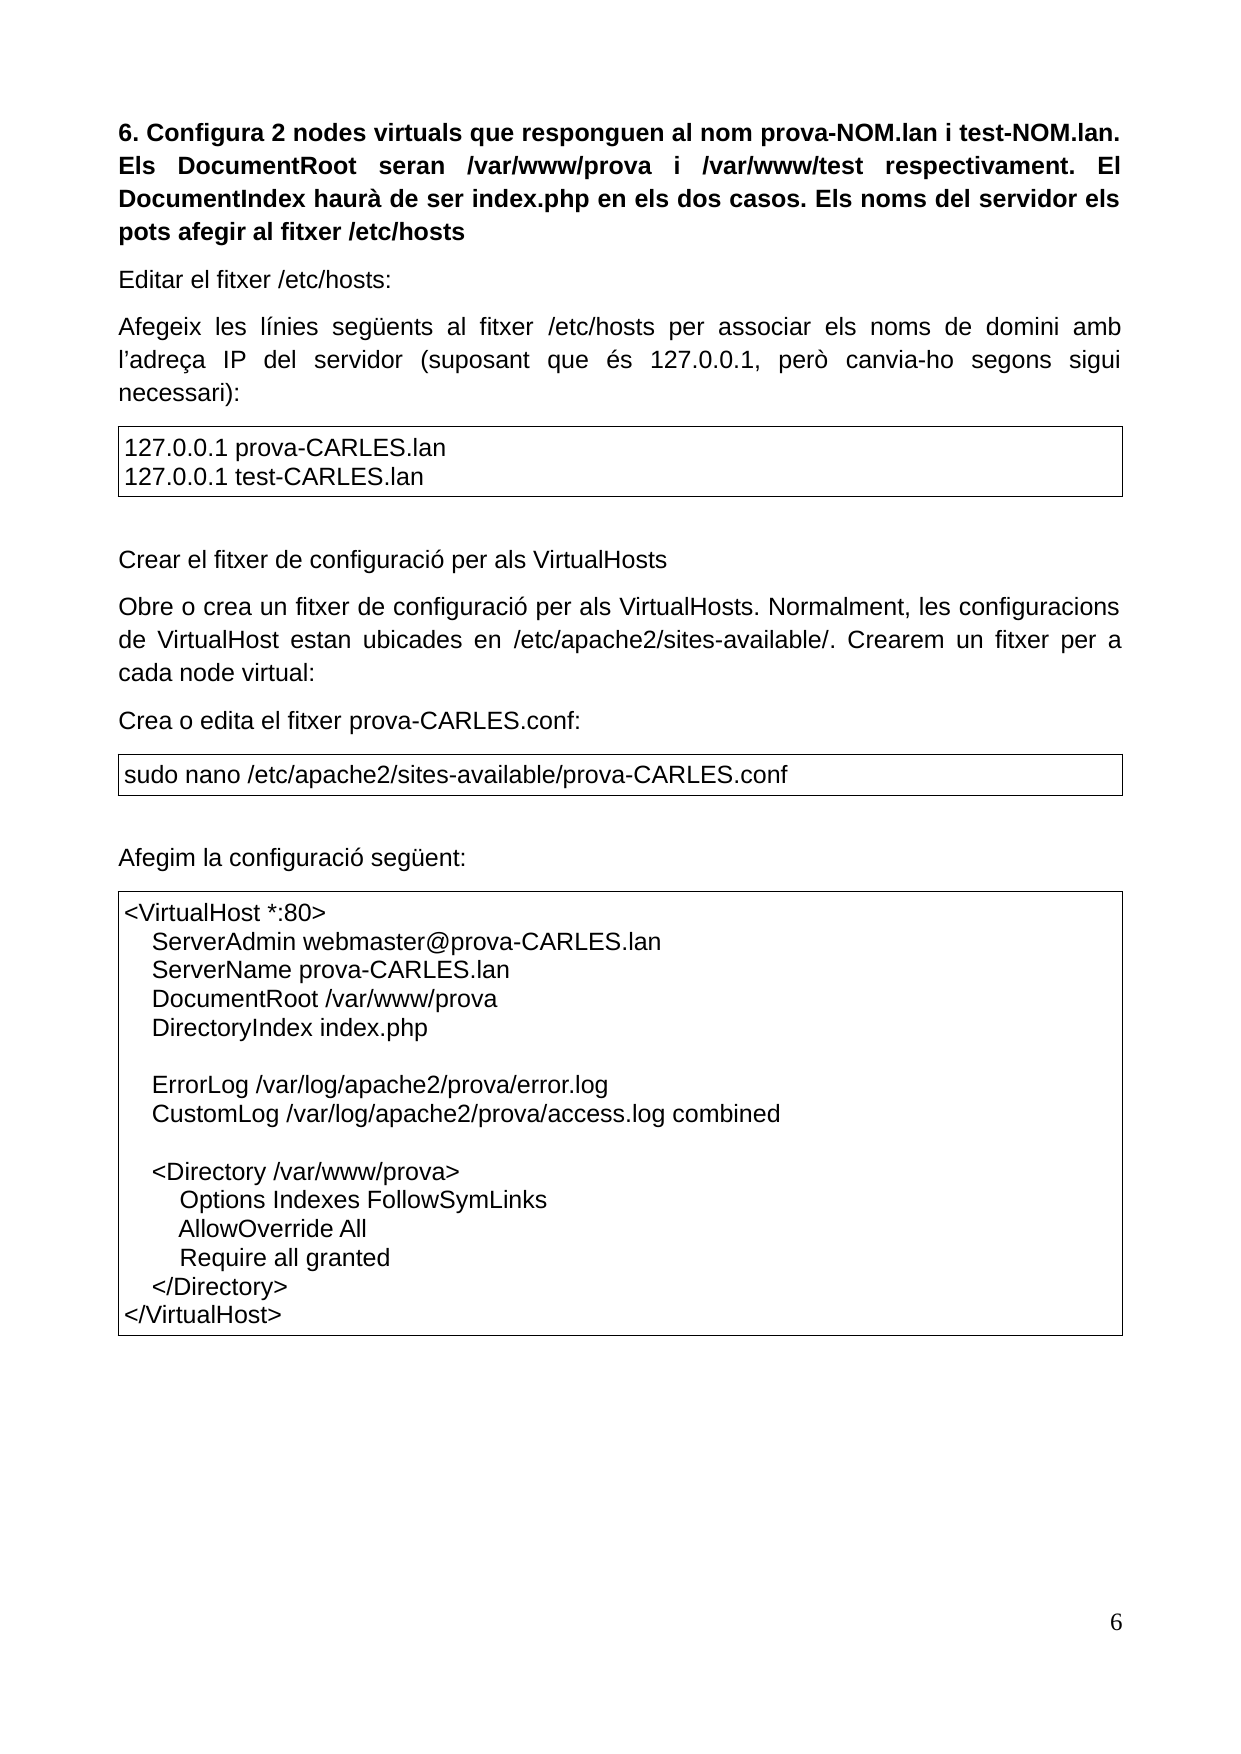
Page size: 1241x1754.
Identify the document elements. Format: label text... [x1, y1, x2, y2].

text 6. Configura 2 nodes virtuals que responguen al nom prova-NOM.lan i test-NOM.lan. Els DocumentRoot seran /var/www/prova i /var/www/test respectivament. El DocumentIndex haurà de ser index.php en els dos casos. Els noms del servidor els pots afegir al fitxer /etc/hosts [118, 118, 1122, 246]
text Crea o edita el fitxer prova-CARLES.conf: [118, 706, 1122, 735]
text Editar el fitxer /etc/hosts: [118, 265, 1122, 293]
table_header sudo nano /etc/apache2/sites-available/prova-CARLES.conf [119, 755, 1122, 795]
table_header <VirtualHost *:80> ServerAdmin webmaster@prova-CARLES.lan ServerName prova-CARLES.lan DocumentRoot /var/www/prova DirectoryIndex index.php ErrorLog /var/log/apache2/prova/error.log CustomLog /var/log/apache2/prova/access.log combined <Directory /var/www/prova> Options Indexes FollowSymLinks AllowOverride All Require all granted </Directory> </VirtualHost> [119, 892, 1122, 1335]
text Obre o crea un fitxer de configuració per als VirtualHosts. Normalment, les configuracions de VirtualHost estan ubicades en /etc/apache2/sites-available/. Crearem un fitxer per a cada node virtual: [118, 592, 1122, 687]
text Crear el fitxer de configuració per als VirtualHosts [118, 545, 1122, 573]
table_header 127.0.0.1 prova-CARLES.lan 127.0.0.1 test-CARLES.lan [119, 427, 1122, 496]
text Afegeix les línies següents al fitxer /etc/hosts per associar els noms de domini amb l’adreça IP del servidor (suposant que és 127.0.0.1, però canvia-ho segons sigui necessari): [118, 312, 1122, 407]
text Afegim la configuració següent: [118, 843, 1122, 872]
